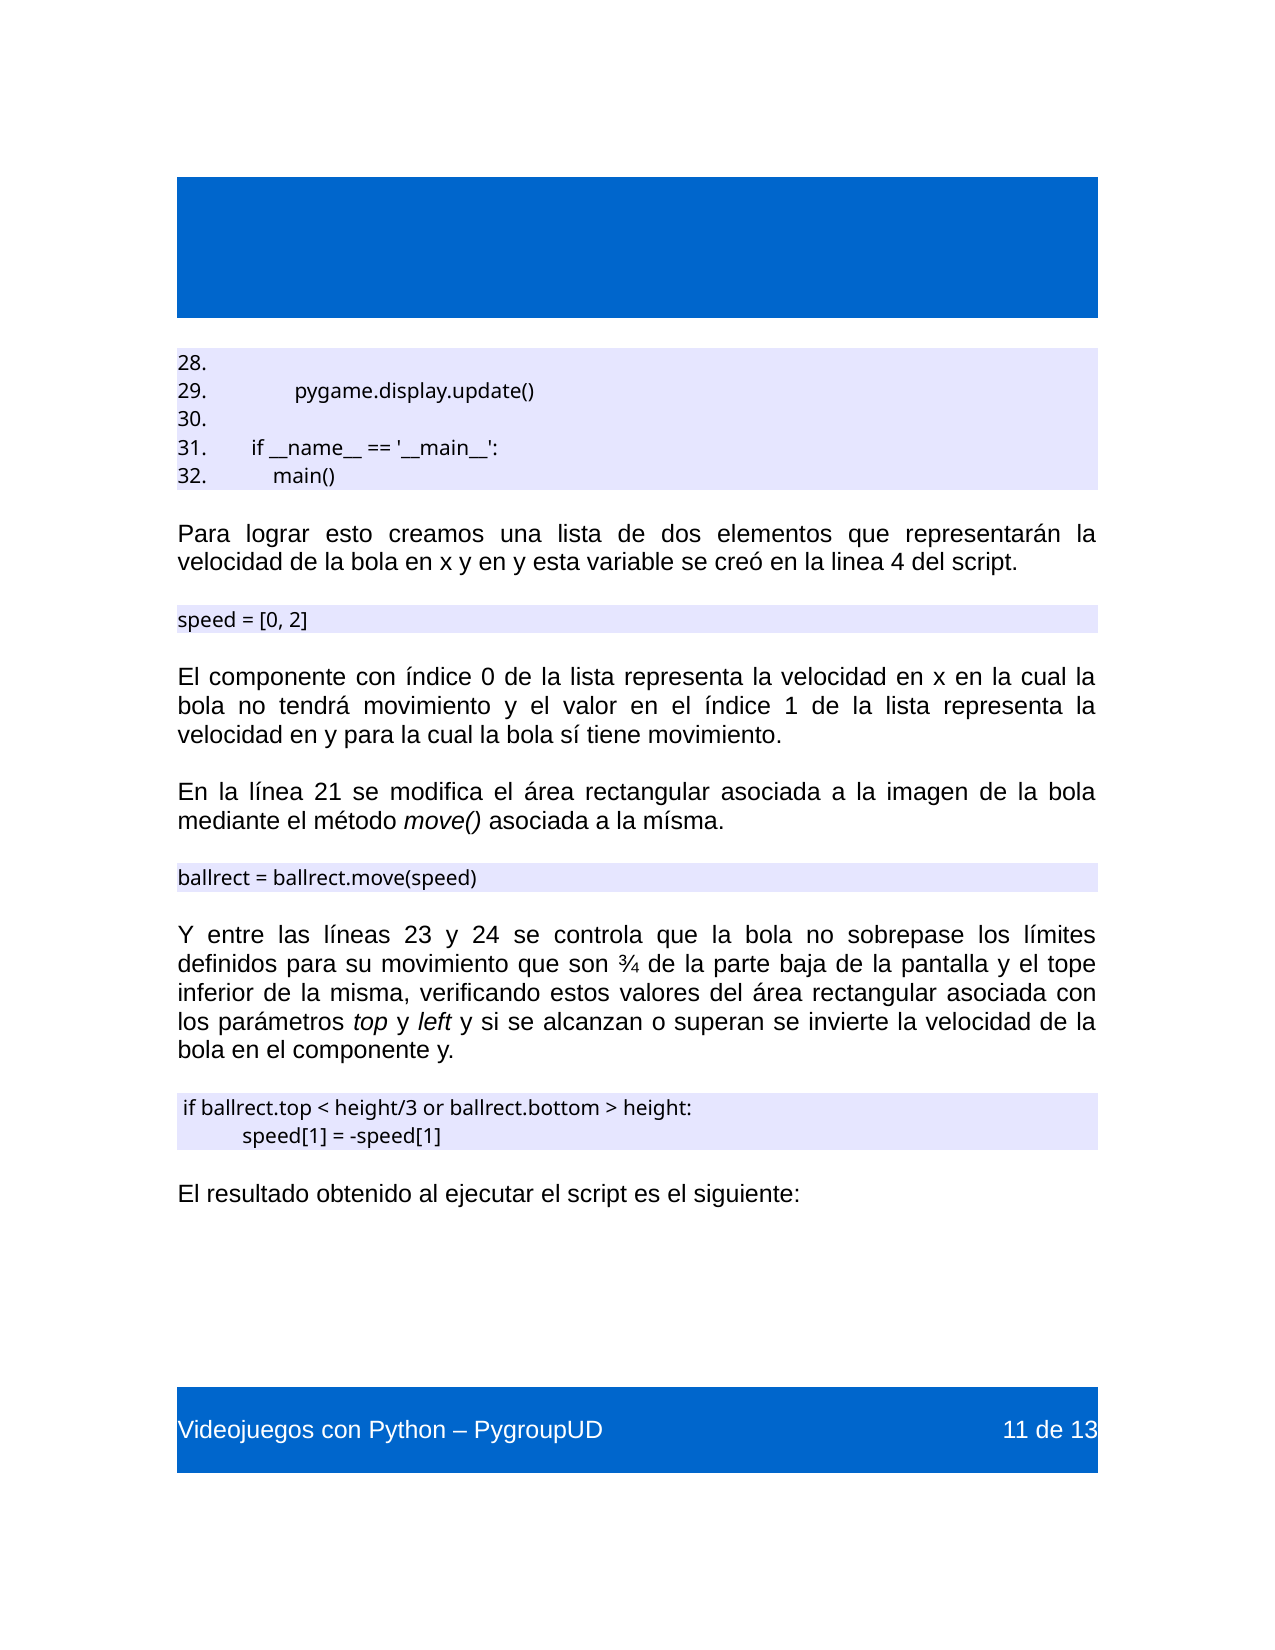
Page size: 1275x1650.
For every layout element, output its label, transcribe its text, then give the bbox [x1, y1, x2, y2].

text Y entre las líneas 23 y 24 se controla que la bola no sobrepase los límites definidos para su movimiento que son ¾ de la parte baja de la pantalla y el tope inferior de la misma, verificando estos valores del área rectangular asociada con los parámetros top y left y si se alcanzan o superan se invierte la velocidad de la bola en el componente y. [177, 921, 1098, 1064]
text speed = [0, 2] [177, 605, 1098, 633]
text El componente con índice 0 de la lista representa la velocidad en x en la cual la bola no tendrá movimiento y el valor en el índice 1 de la lista representa la velocidad en y para la cual la bola sí tiene movimiento. [177, 662, 1098, 748]
list if __name__ == '__main__': [177, 433, 1098, 461]
text speed[1] = -speed[1] [177, 1121, 1098, 1150]
list pygame.display.update() [177, 376, 1098, 404]
text ballrect = ballrect.move(speed) [177, 863, 1098, 892]
text Para lograr esto creamos una lista de dos elementos que representarán la velocidad de la bola en x y en y esta variable se creó en la linea 4 del script. [177, 519, 1098, 576]
list main() [177, 461, 1098, 490]
text if ballrect.top < height/3 or ballrect.bottom > height: [177, 1093, 1098, 1121]
text En la línea 21 se modifica el área rectangular asociada a la imagen de la bola mediante el método move() asociada a la mísma. [177, 777, 1098, 834]
text El resultado obtenido al ejecutar el script es el siguiente: [177, 1179, 1098, 1207]
